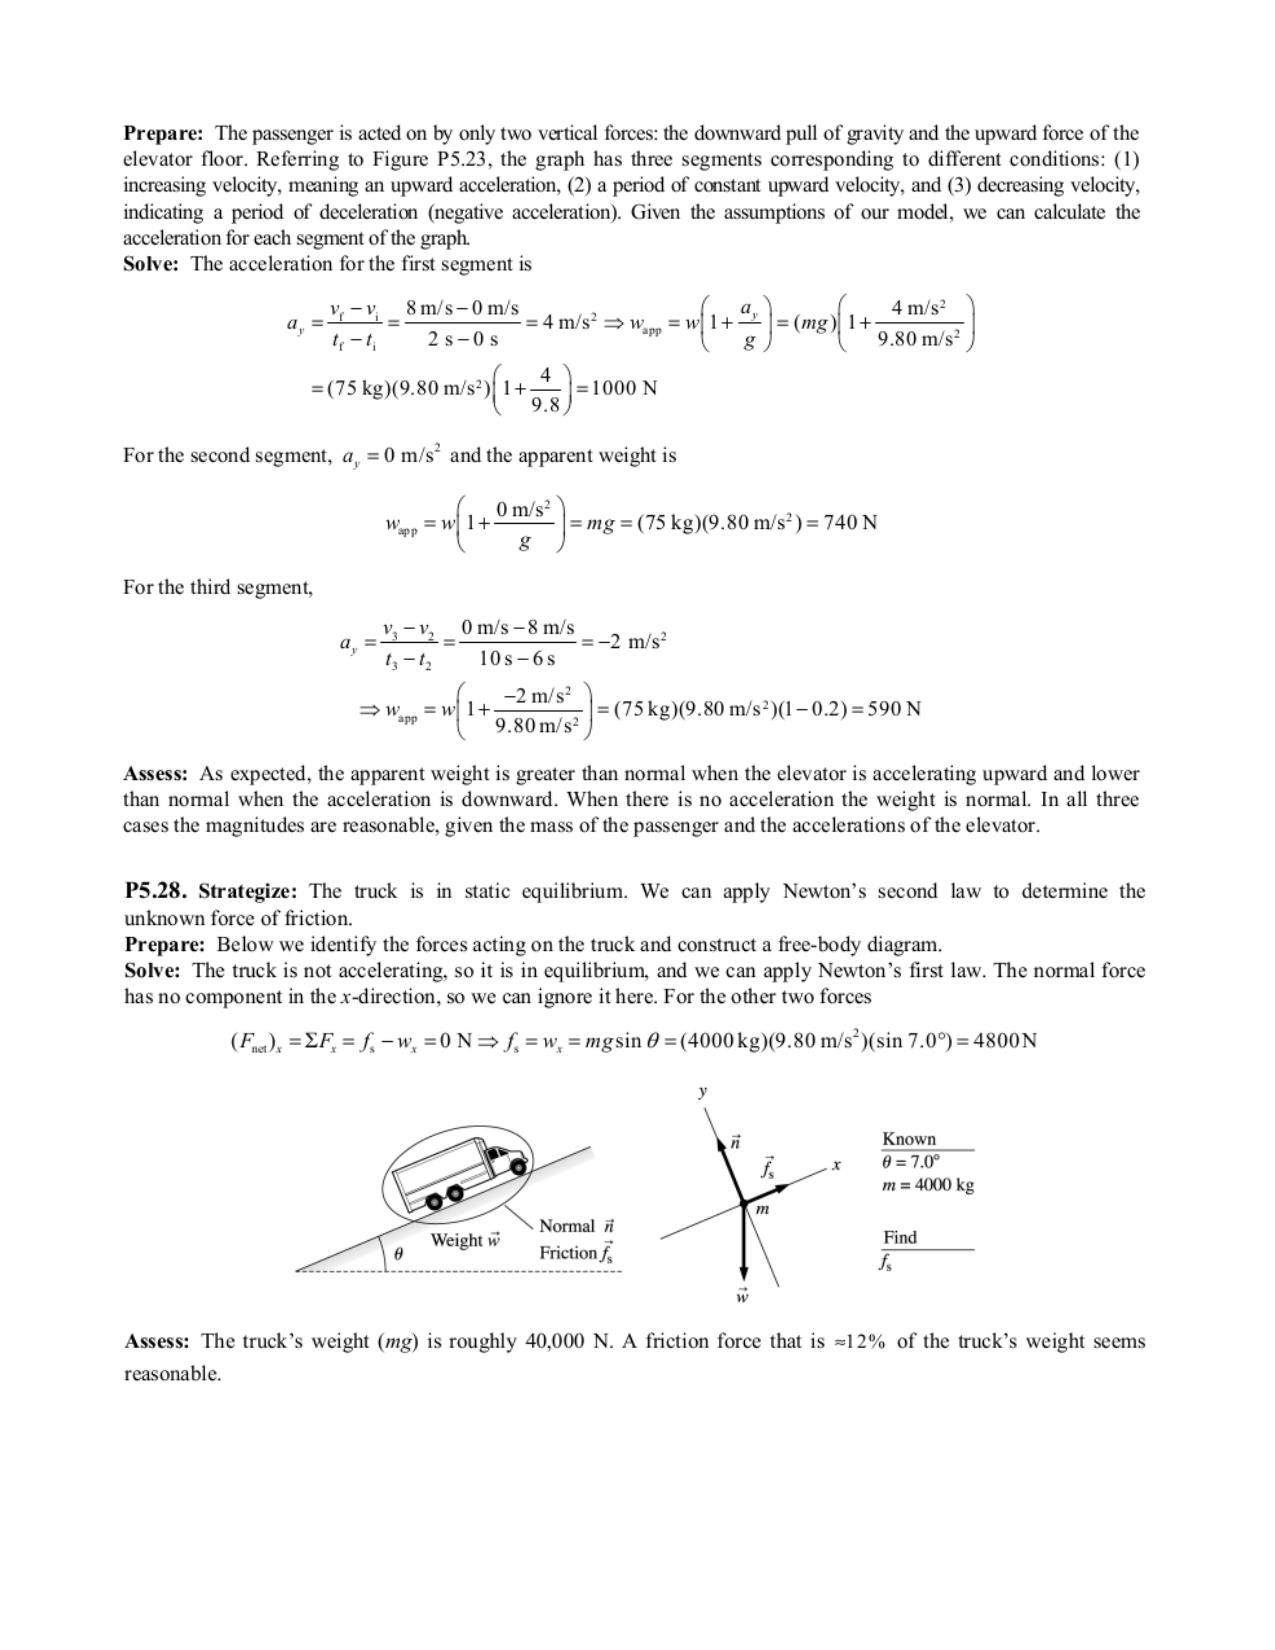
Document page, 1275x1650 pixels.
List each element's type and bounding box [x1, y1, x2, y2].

picture [118, 872, 1157, 1387]
picture [118, 118, 1157, 845]
